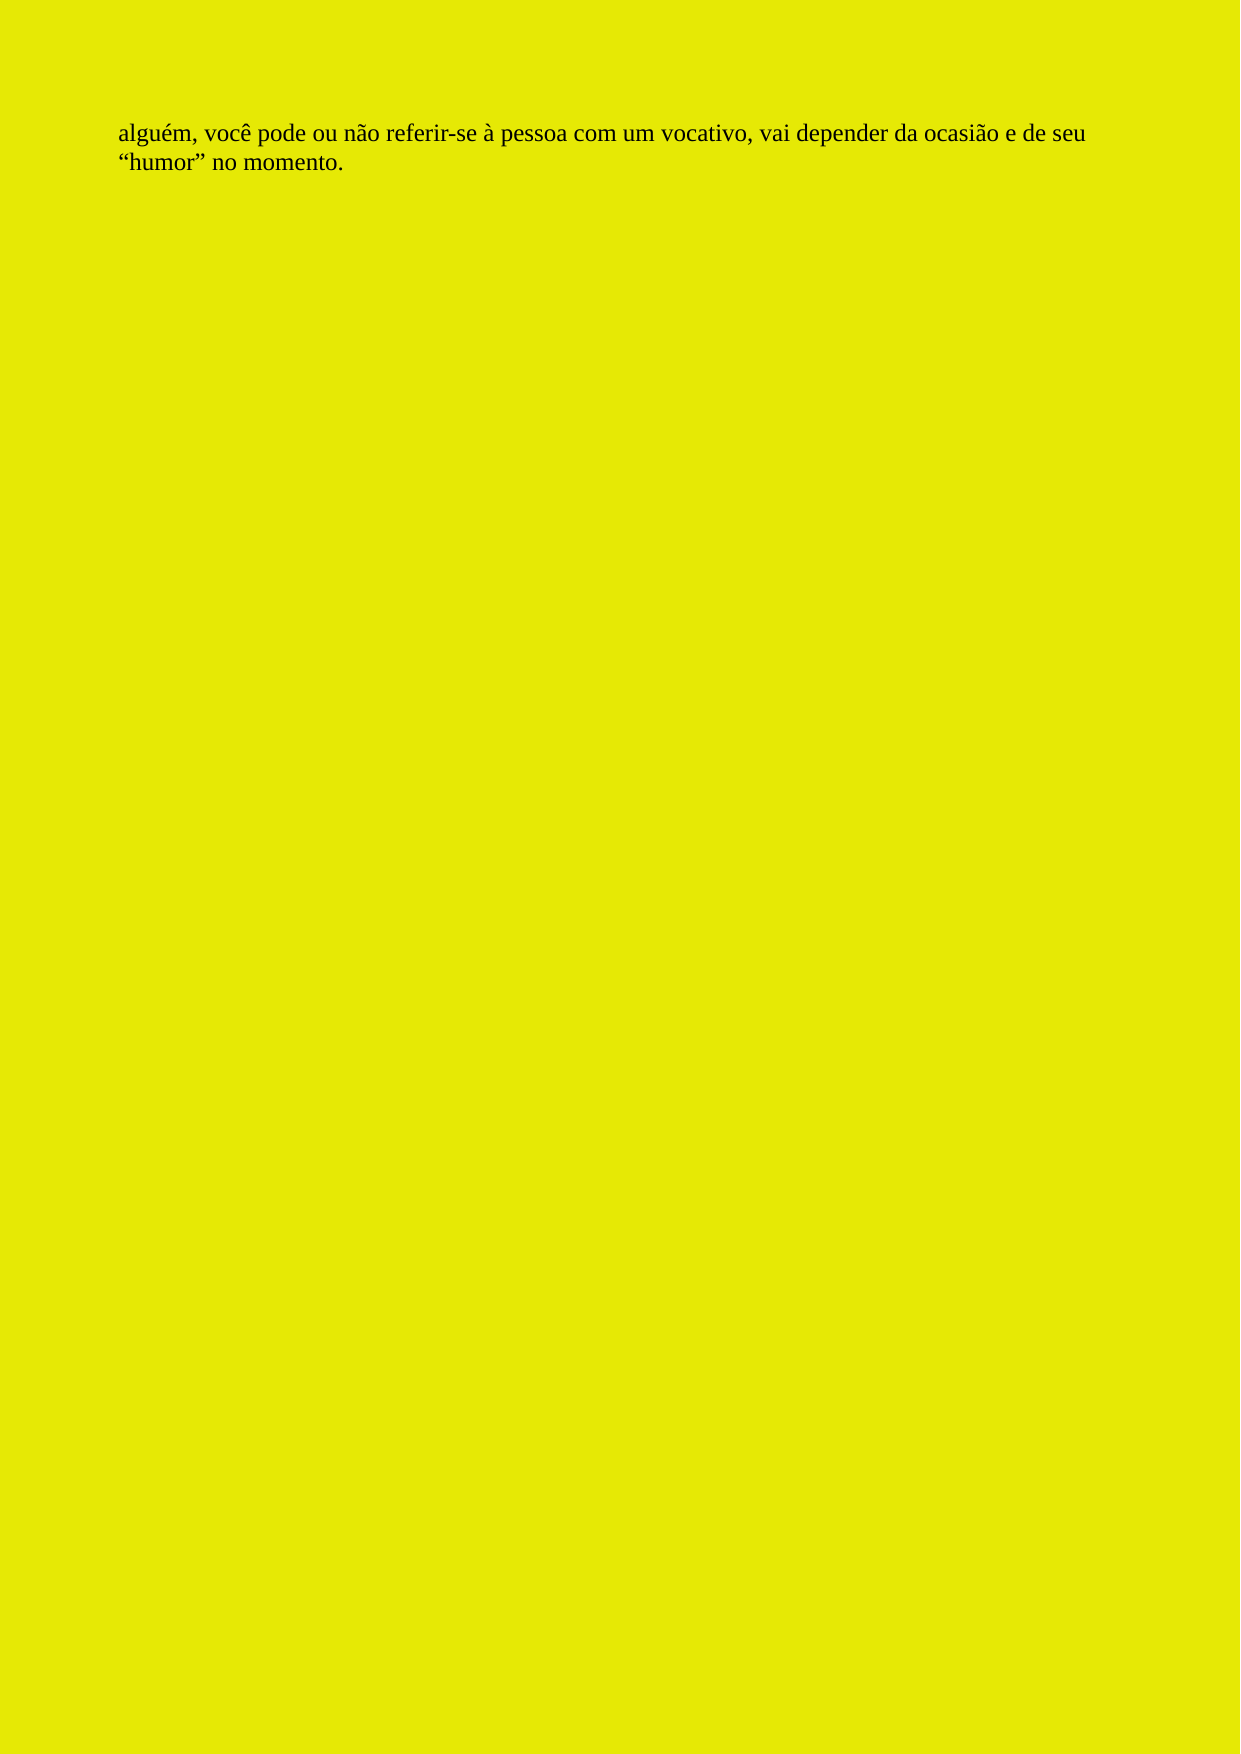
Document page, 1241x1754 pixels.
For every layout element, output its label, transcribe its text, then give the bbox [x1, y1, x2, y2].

text alguém, você pode ou não referir-se à pessoa com um vocativo, vai depender da ocasião e de seu “humor” no momento. [118, 118, 1122, 176]
